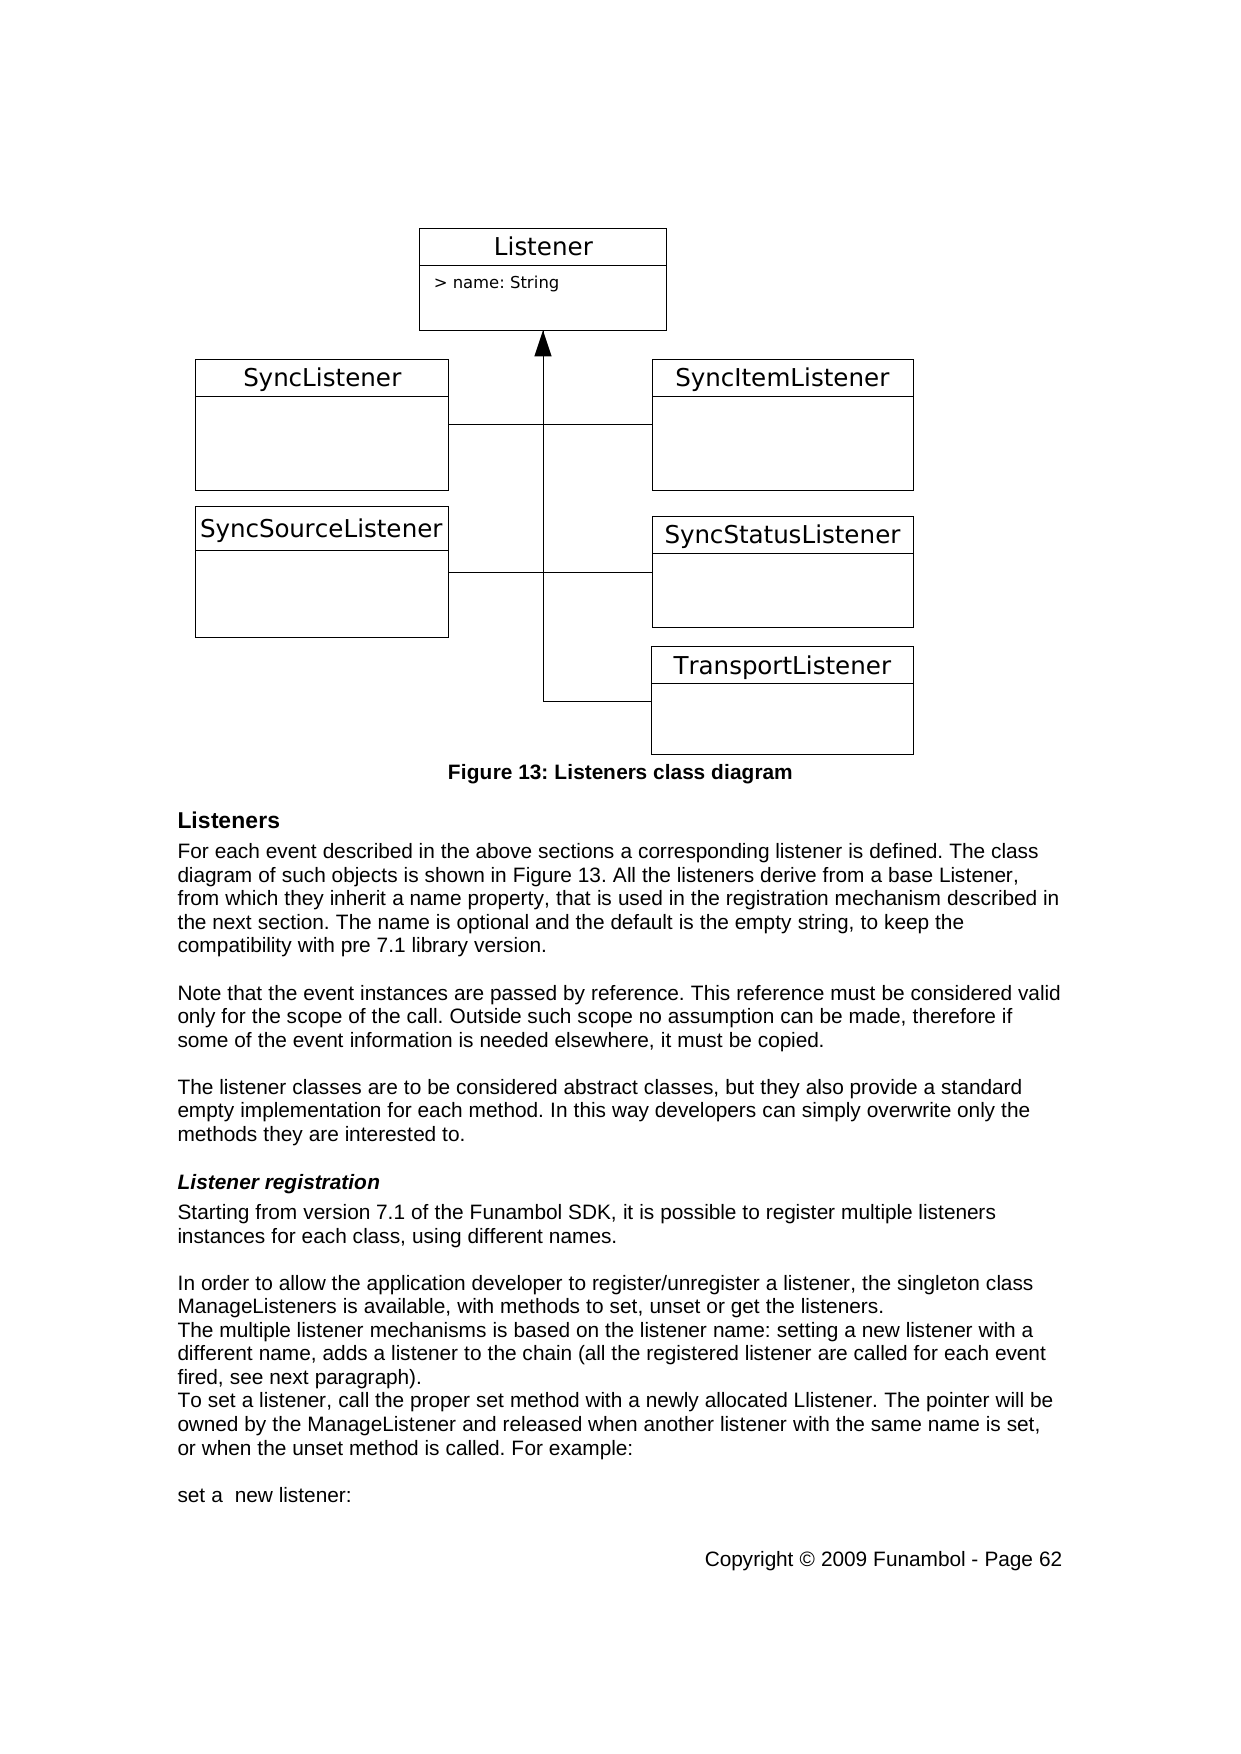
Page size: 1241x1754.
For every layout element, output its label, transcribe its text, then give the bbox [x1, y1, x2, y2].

subtitle Listeners [177, 784, 1063, 833]
text set a new listener: [177, 1483, 1063, 1507]
text Note that the event instances are passed by reference. This reference must be considered valid only for the scope of the call. Outside such scope no assumption can be made, therefore if some of the event information is needed elsewhere, it must be copied. [177, 981, 1063, 1052]
text In order to allow the application developer to register/unregister a listener, the singleton class ManageListeners is available, with methods to set, unset or get the listeners. [177, 1271, 1063, 1318]
text The listener classes are to be considered abstract classes, but they also provide a standard empty implementation for each method. In this way developers can simply overwrite only the methods they are interested to. [177, 1075, 1063, 1146]
text Starting from version 7.1 of the Funambol SDK, it is possible to register multiple listeners instances for each class, using different names. [177, 1201, 1063, 1248]
text For each event described in the above sections a corresponding listener is defined. The class diagram of such objects is shown in Figure 13. All the listeners derive from a base Listener, from which they inherit a name property, that is used in the registration mechanism described in the next section. The name is optional and the default is the empty string, to keep the compatibility with pre 7.1 library version. [177, 840, 1063, 957]
text Figure 13: Listeners class diagram [177, 203, 1063, 784]
text The multiple listener mechanisms is based on the listener name: setting a new listener with a different name, adds a listener to the chain (all the registered listener are called for each event fired, see next paragraph). [177, 1318, 1063, 1389]
subtitle Listener registration [177, 1171, 1063, 1194]
subtitle [177, 177, 1063, 203]
text To set a listener, call the proper set method with a newly allocated Llistener. The pointer will be owned by the ManageListener and released when another listener with the same name is set, or when the unset method is called. For example: [177, 1389, 1063, 1459]
